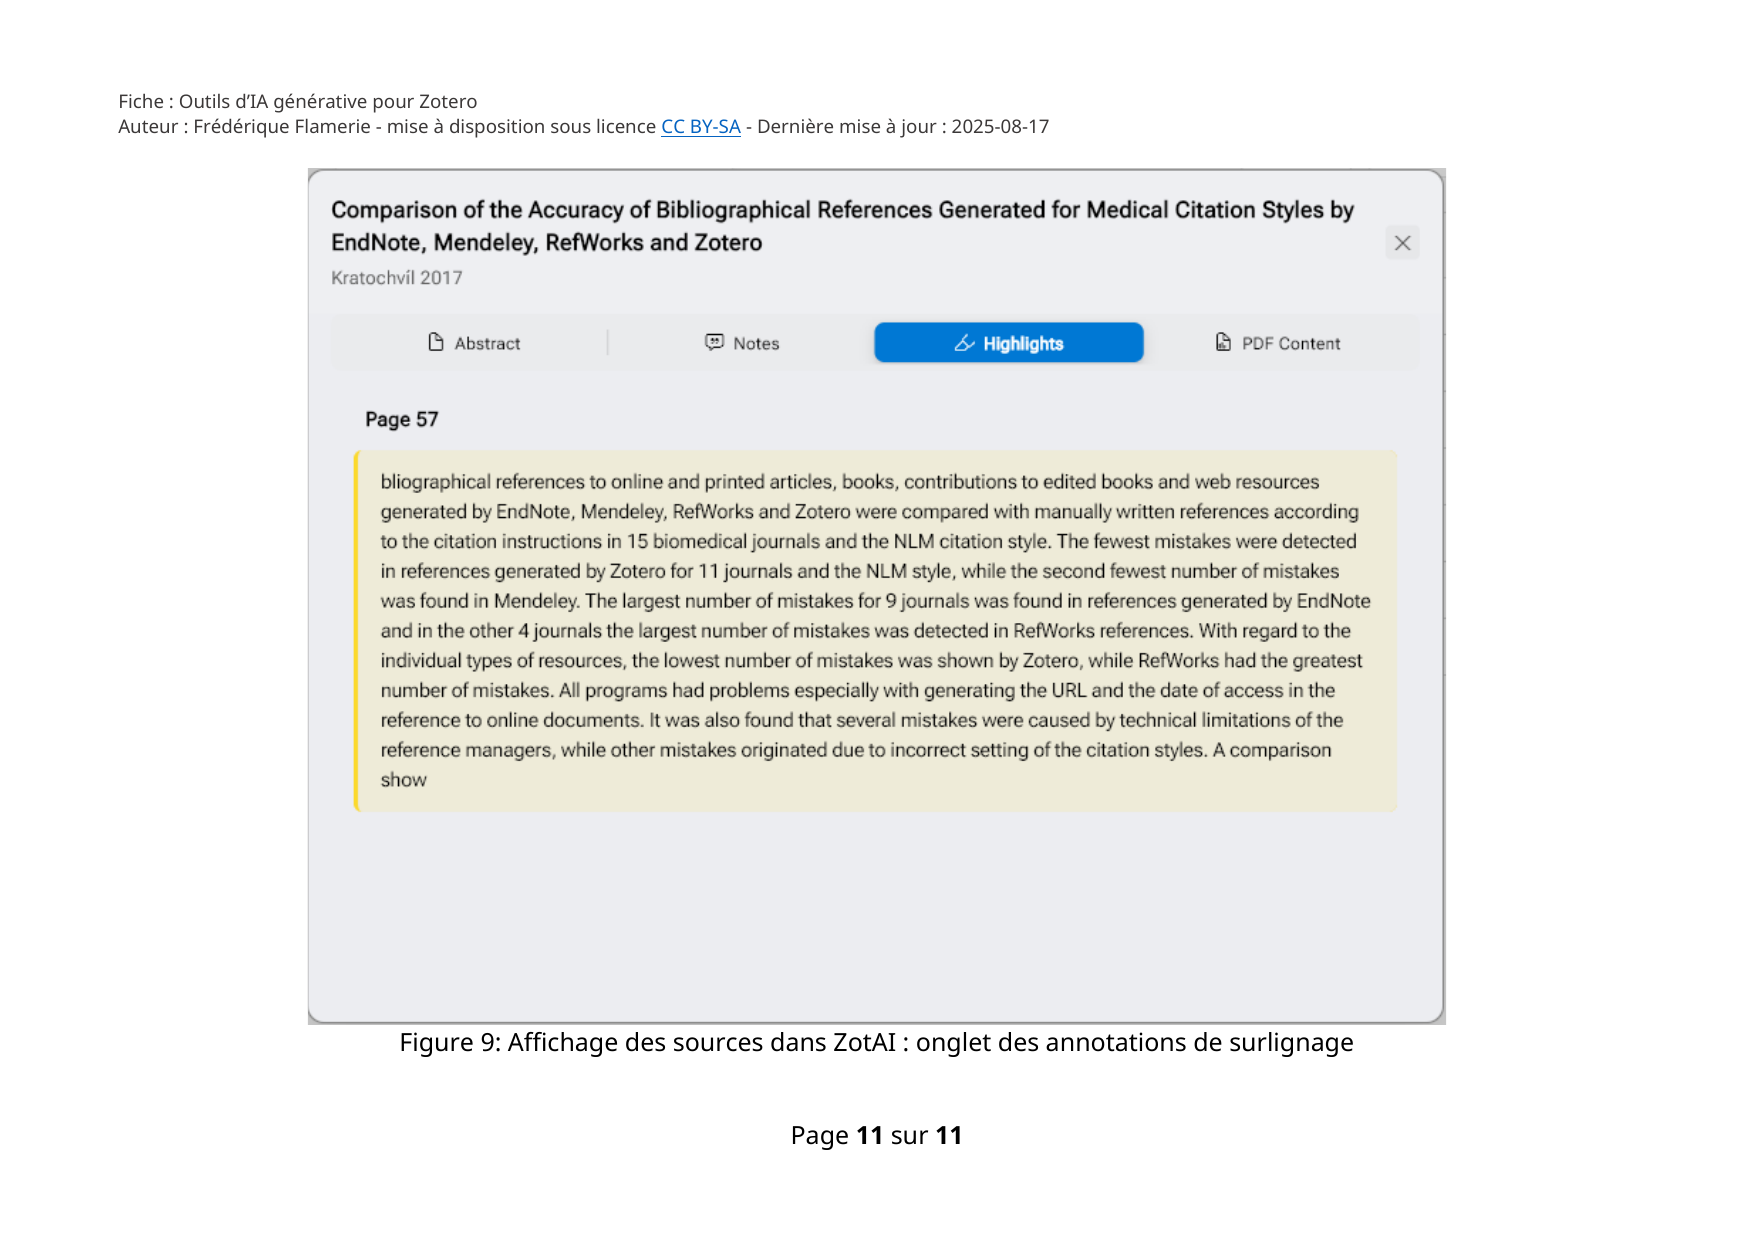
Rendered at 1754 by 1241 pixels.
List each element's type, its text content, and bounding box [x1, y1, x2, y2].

picture [307, 168, 1447, 1025]
text Figure 9: Affichage des sources dans ZotAI : onglet des annotations de surlignage [118, 168, 1636, 1059]
